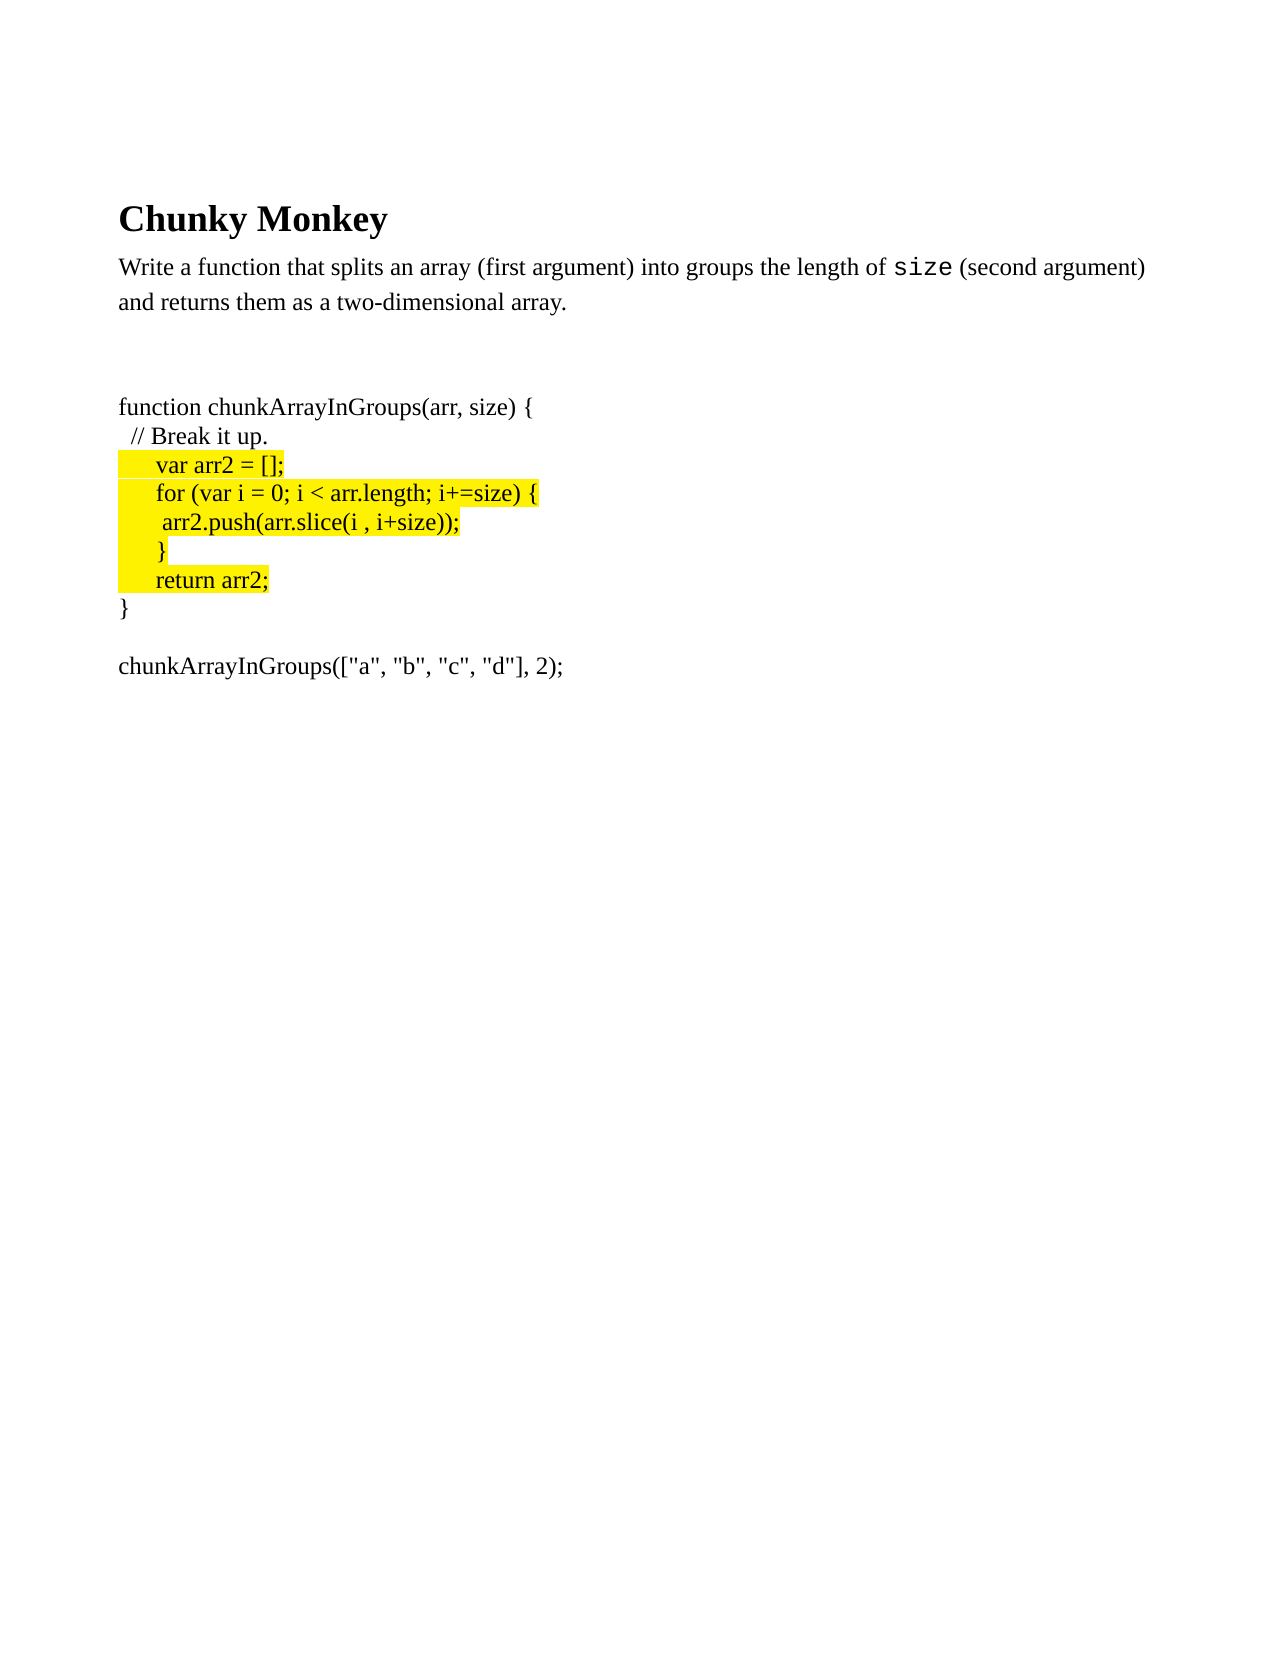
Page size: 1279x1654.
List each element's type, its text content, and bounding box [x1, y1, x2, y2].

text for (var i = 0; i < arr.length; i+=size) { [118, 478, 1160, 507]
text Write a function that splits an array (first argument) into groups the length of size (second argument) and returns them as a two-dimensional array. [118, 252, 1160, 316]
text arr2.push(arr.slice(i , i+size)); [118, 507, 1160, 536]
text chunkArrayInGroups(["a", "b", "c", "d"], 2); [118, 651, 1160, 680]
text // Break it up. [118, 421, 1160, 450]
text function chunkArrayInGroups(arr, size) { [118, 392, 1160, 421]
subtitle Chunky Monkey [118, 196, 1160, 239]
text return arr2; [118, 565, 1160, 593]
text var arr2 = []; [118, 450, 1160, 478]
text } [118, 593, 1160, 622]
text } [118, 536, 1160, 565]
